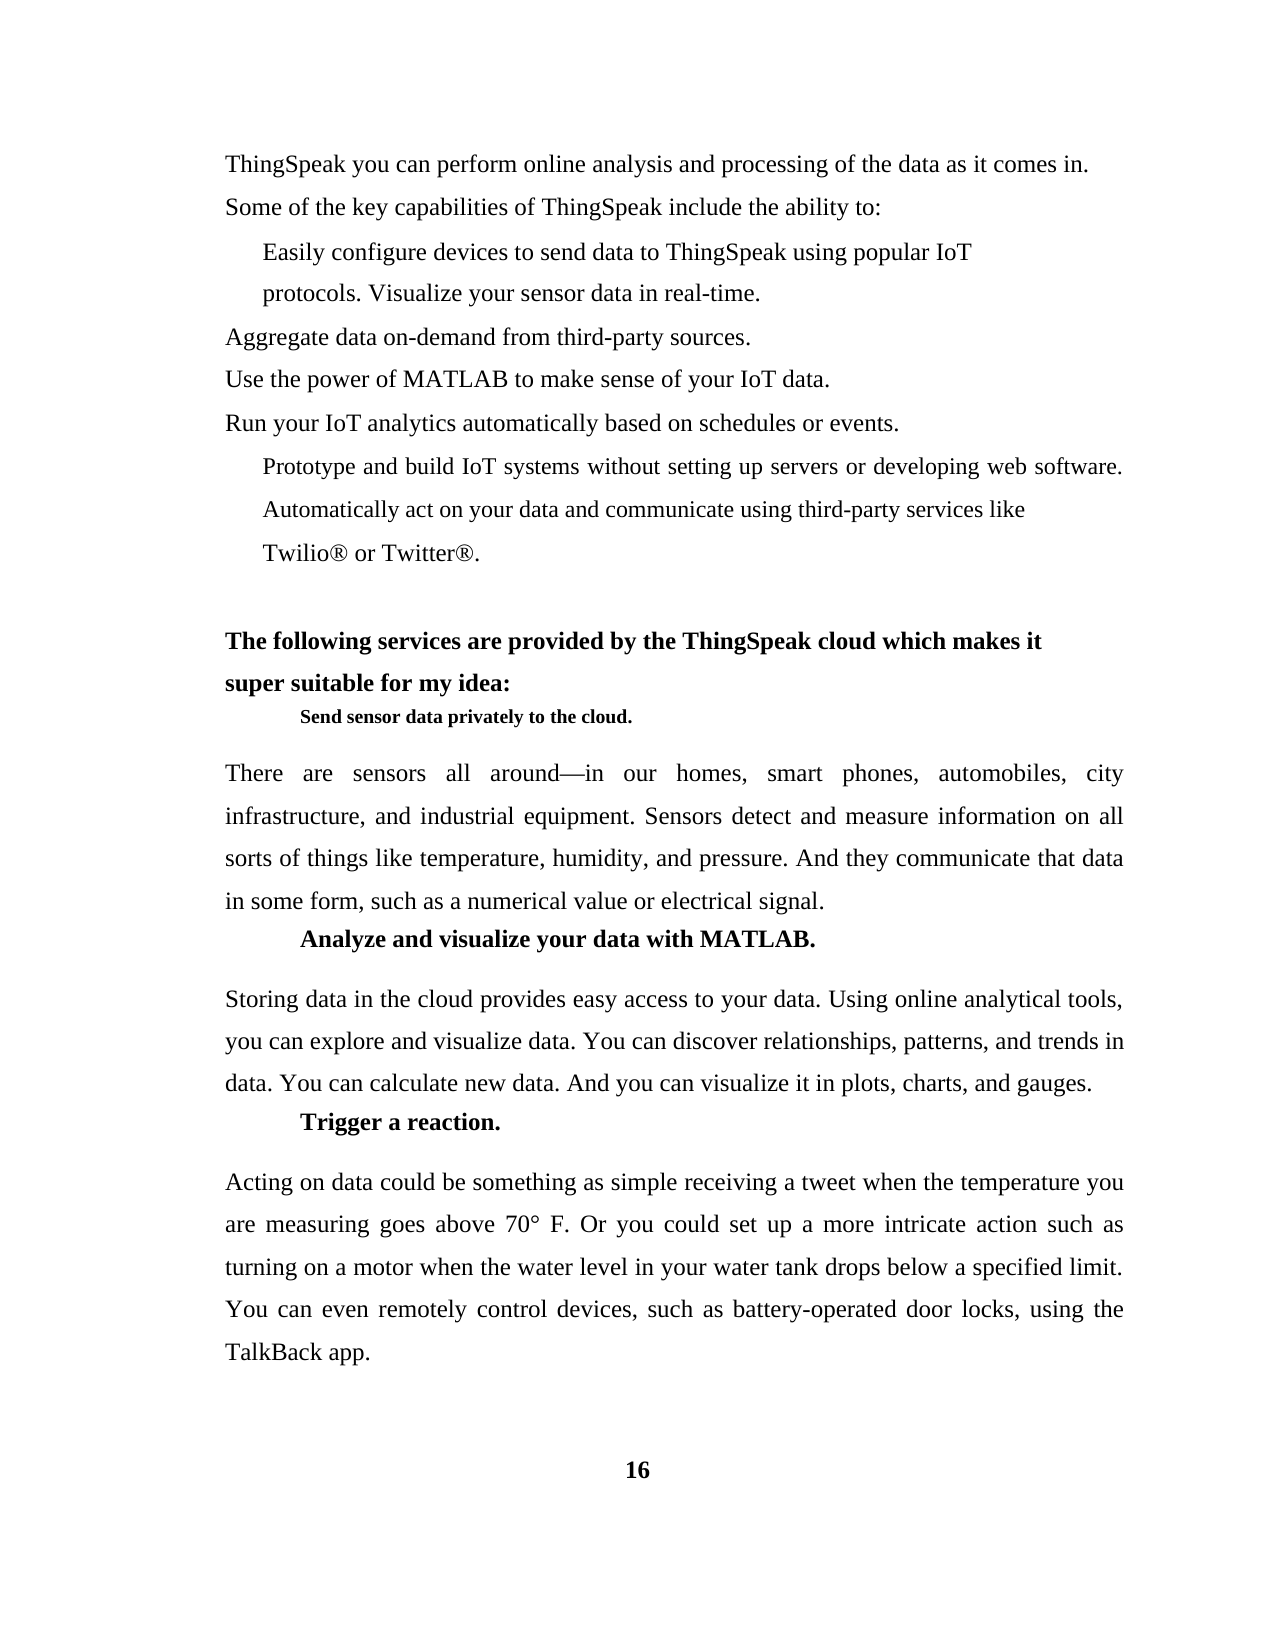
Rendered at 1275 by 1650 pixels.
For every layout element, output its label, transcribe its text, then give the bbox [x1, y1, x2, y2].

text There are sensors all around—in our homes, smart phones, automobiles, city infrastructure, and industrial equipment. Sensors detect and measure information on all sorts of things like temperature, humidity, and pressure. And they communicate that data in some form, such as a numerical value or electrical signal. [225, 758, 1125, 914]
text ThingSpeak you can perform online analysis and processing of the data as it comes in. [225, 149, 1125, 178]
list Trigger a reaction. [262, 1111, 1125, 1135]
text 16 [150, 1455, 1125, 1484]
text Storing data in the cloud provides easy access to your data. Using online analytical tools, you can explore and visualize data. You can discover relationships, patterns, and trends in data. You can calculate new data. And you can visualize it in plots, charts, and gauges. [225, 984, 1125, 1097]
text Acting on data could be something as simple receiving a tweet when the temperature you are measuring goes above 70° F. Or you could set up a more intricate action such as turning on a motor when the water level in your water tank drops below a specified limit. You can even remotely control devices, such as battery-operated door locks, using the TalkBack app. [225, 1167, 1125, 1365]
text Use the power of MATLAB to make sense of your IoT data. [225, 364, 1125, 393]
text Run your IoT analytics automatically based on schedules or events. [225, 408, 1125, 436]
list Analyze and visualize your data with MATLAB. [262, 928, 1125, 952]
list Send sensor data privately to the cloud. [262, 709, 1125, 726]
text Prototype and build IoT systems without setting up servers or developing web software. Automatically act on your data and communicate using third-party services like [262, 452, 1125, 523]
text Some of the key capabilities of ThingSpeak include the ability to: [225, 192, 1125, 221]
text Aggregate data on-demand from third-party sources. [225, 322, 1125, 350]
text Easily configure devices to send data to ThingSpeak using popular IoT protocols. Visualize your sensor data in real-time. [262, 237, 1077, 307]
text Twilio® or Twitter®. [262, 538, 1125, 567]
text The following services are provided by the ThingSpeak cloud which makes it super suitable for my idea: [225, 626, 1108, 696]
